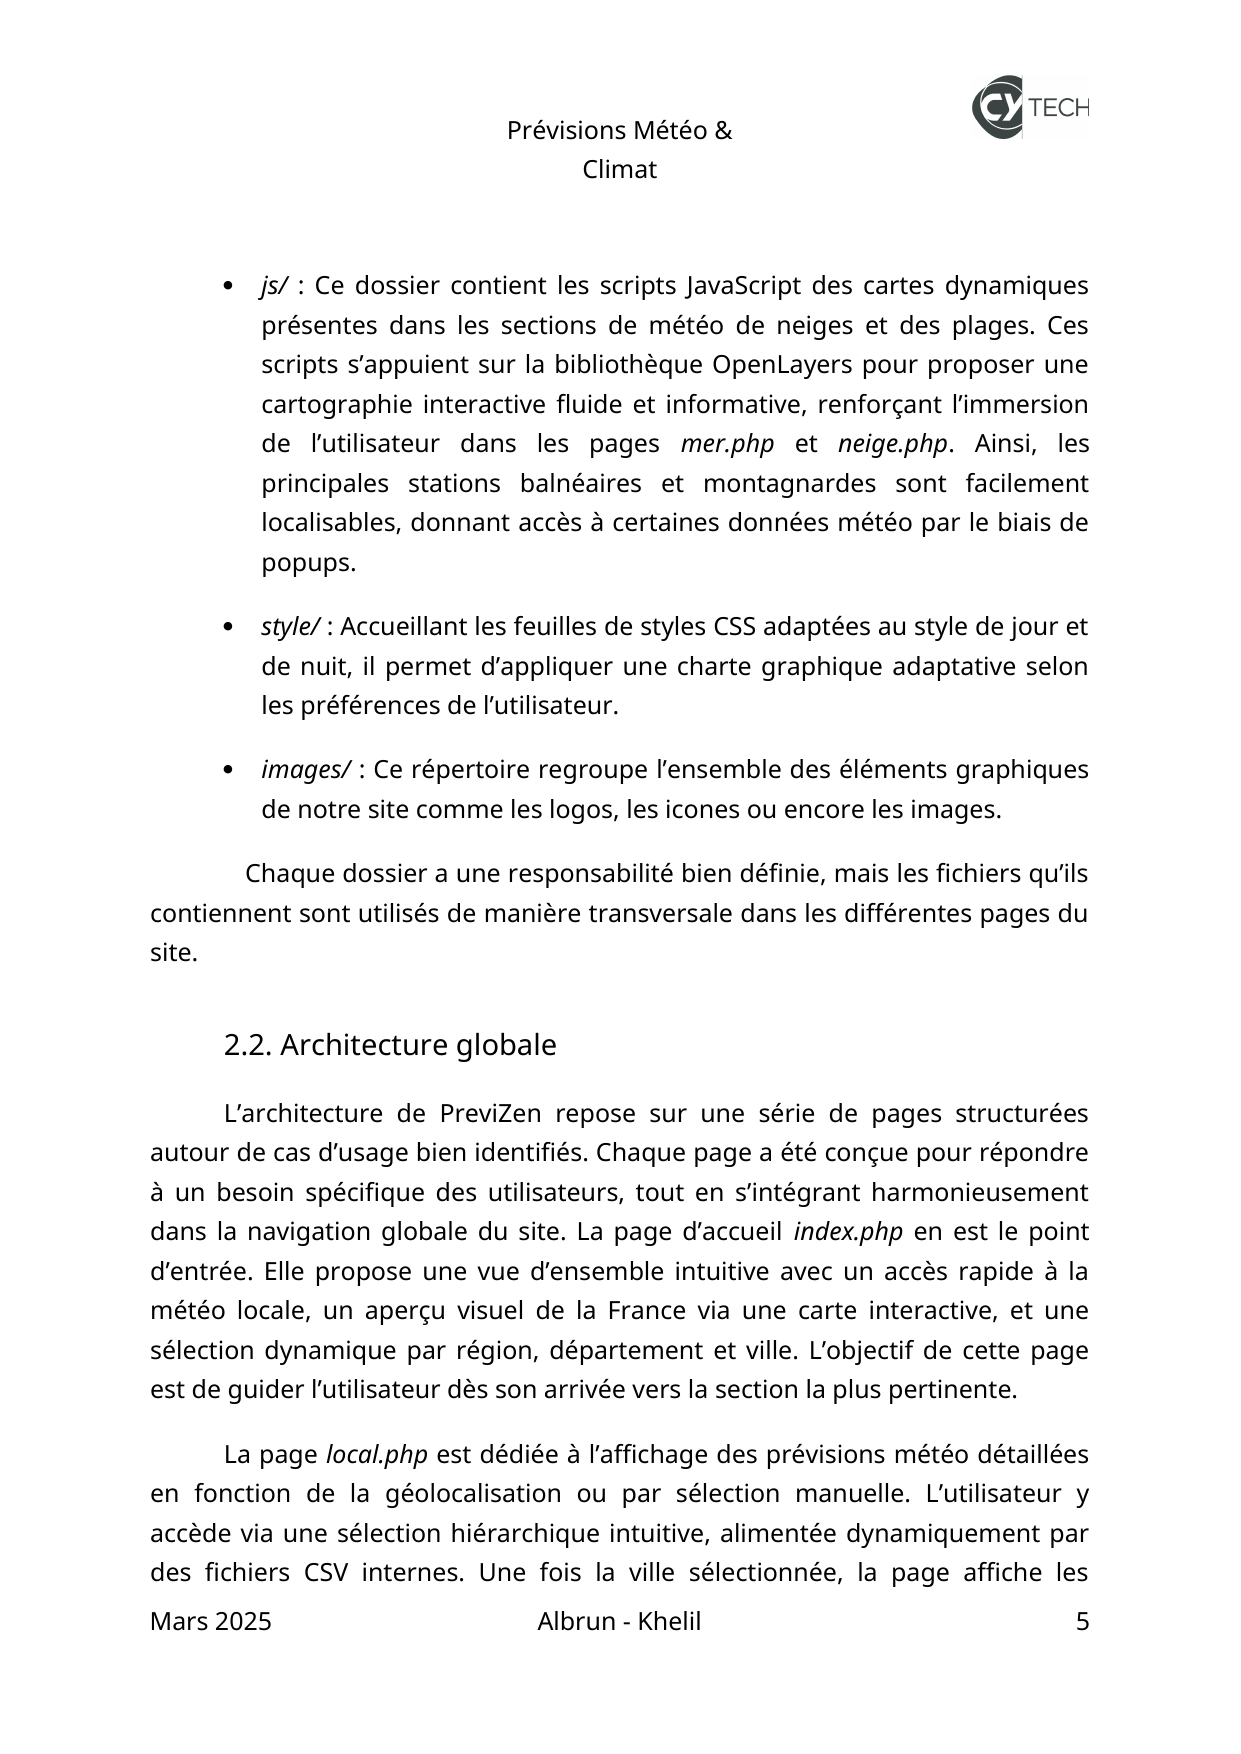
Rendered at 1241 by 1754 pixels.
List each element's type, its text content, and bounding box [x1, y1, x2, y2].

text L’architecture de PreviZen repose sur une série de pages structurées autour de cas d’usage bien identifiés. Chaque page a été conçue pour répondre à un besoin spécifique des utilisateurs, tout en s’intégrant harmonieusement dans la navigation globale du site. La page d’accueil index.php en est le point d’entrée. Elle propose une vue d’ensemble intuitive avec un accès rapide à la météo locale, un aperçu visuel de la France via une carte interactive, et une sélection dynamique par région, département et ville. L’objectif de cette page est de guider l’utilisateur dès son arrivée vers la section la plus pertinente. [150, 1096, 1090, 1406]
list js/ : Ce dossier contient les scripts JavaScript des cartes dynamiques présentes dans les sections de météo de neiges et des plages. Ces scripts s’appuient sur la bibliothèque OpenLayers pour proposer une cartographie interactive fluide et informative, renforçant l’immersion de l’utilisateur dans les pages mer.php et neige.php. Ainsi, les principales stations balnéaires et montagnardes sont facilement localisables, donnant accès à certaines données météo par le biais de popups. [224, 268, 1090, 578]
list images/ : Ce répertoire regroupe l’ensemble des éléments graphiques de notre site comme les logos, les icones ou encore les images. [224, 752, 1090, 826]
list style/ : Accueillant les feuilles de styles CSS adaptées au style de jour et de nuit, il permet d’appliquer une charte graphique adaptative selon les préférences de l’utilisateur. [224, 609, 1090, 722]
picture [970, 75, 1089, 139]
text Chaque dossier a une responsabilité bien définie, mais les fichiers qu’ils contiennent sont utilisés de manière transversale dans les différentes pages du site. [150, 856, 1090, 969]
text La page local.php est dédiée à l’affichage des prévisions météo détaillées en fonction de la géolocalisation ou par sélection manuelle. L’utilisateur y accède via une sélection hiérarchique intuitive, alimentée dynamiquement par des fichiers CSV internes. Une fois la ville sélectionnée, la page affiche les [150, 1436, 1090, 1589]
subtitle 2.2. Architecture globale [150, 1024, 1090, 1064]
